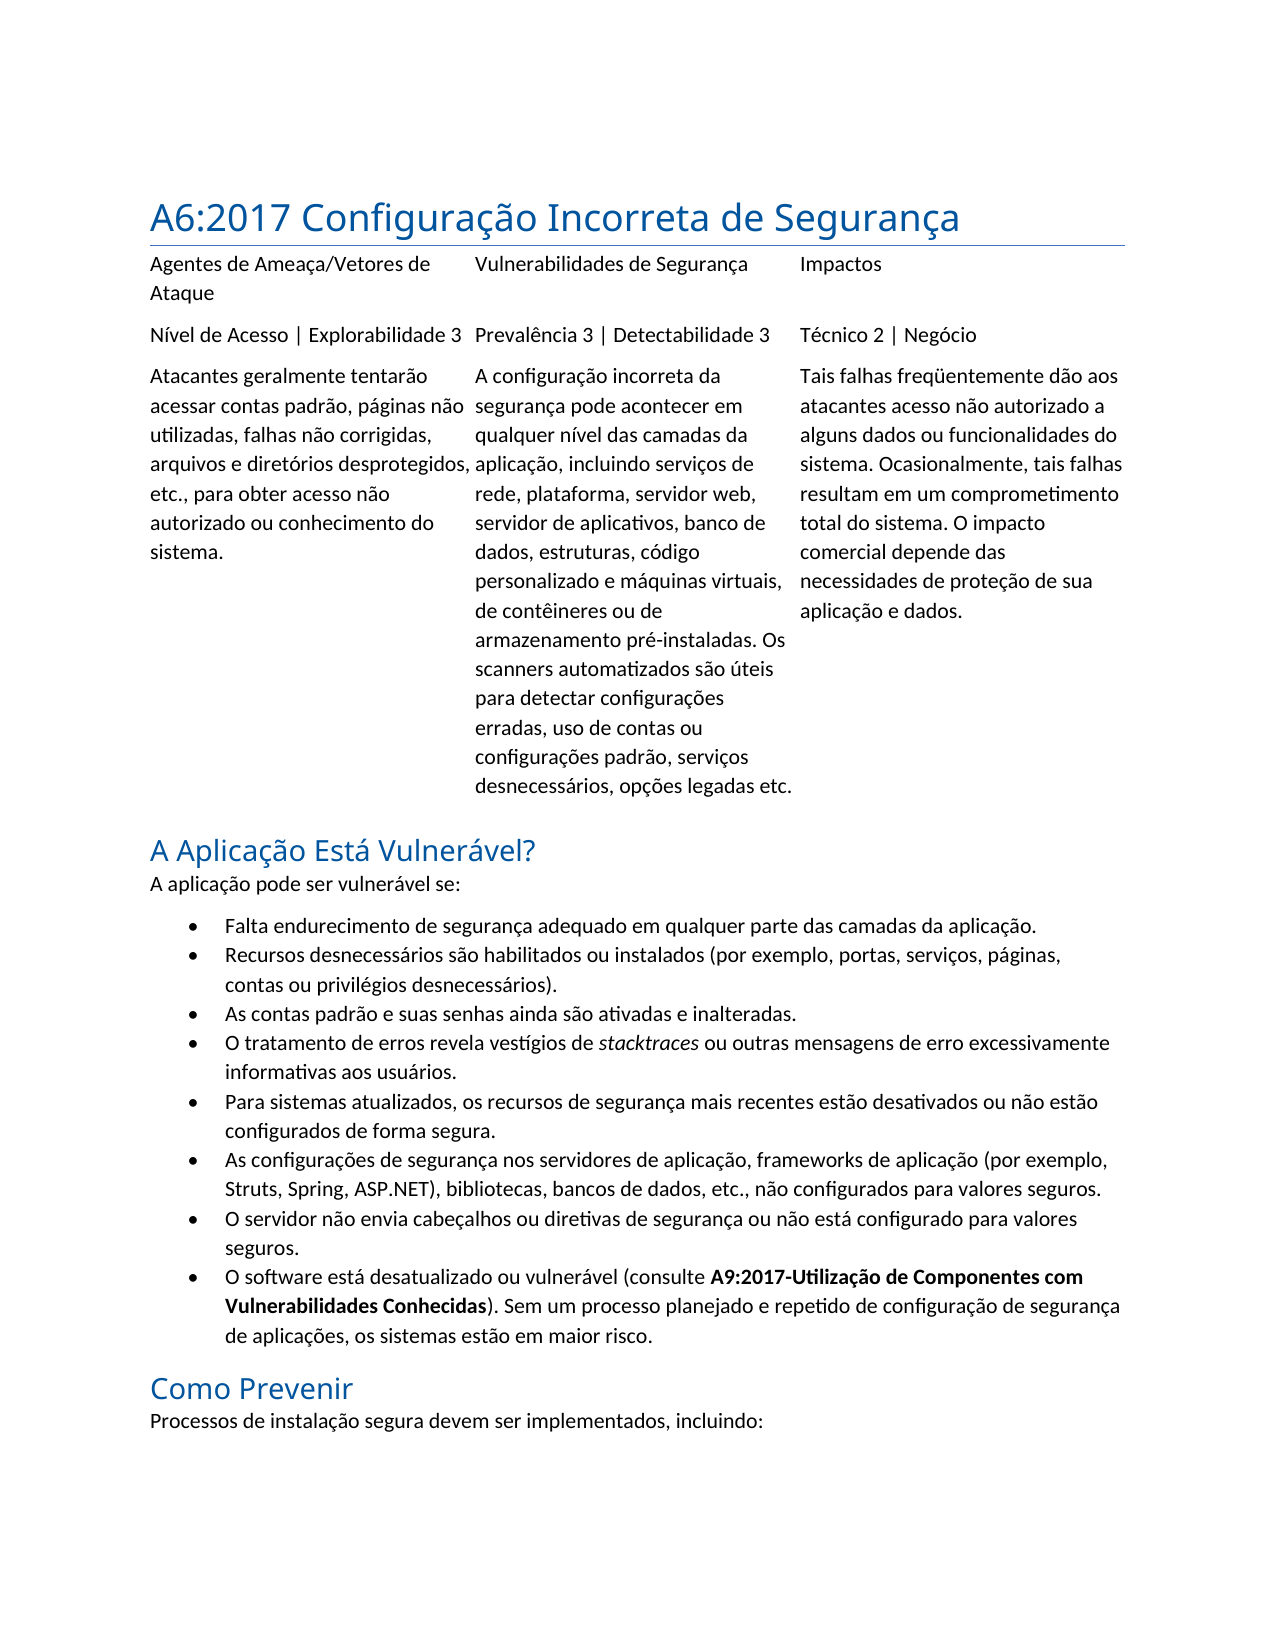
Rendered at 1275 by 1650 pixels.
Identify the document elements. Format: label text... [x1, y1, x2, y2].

list Falta endurecimento de segurança adequado em qualquer parte das camadas da aplicação. [187, 912, 1125, 939]
list O servidor não envia cabeçalhos ou diretivas de segurança ou não está configurado para valores seguros. [187, 1205, 1125, 1261]
list O software está desatualizado ou vulnerável (consulte A9:2017-Utilização de Componentes com Vulnerabilidades Conhecidas). Sem um processo planejado e repetido de configuração de segurança de aplicações, os sistemas estão em maior risco. [187, 1263, 1125, 1349]
list As contas padrão e suas senhas ainda são ativadas e inalteradas. [187, 1000, 1125, 1027]
table_cell Tais falhas freqüentemente dão aos atacantes acesso não autorizado a alguns dados ou funcionalidades do sistema. Ocasionalmente, tais falhas resultam em um comprometimento total do sistema. O impacto comercial depende das necessidades de proteção de sua aplicação e dados. [800, 363, 1125, 814]
table_cell Técnico 2 | Negócio [800, 321, 1125, 363]
table_cell Nível de Acesso | Explorabilidade 3 [150, 321, 475, 363]
subtitle Como Prevenir [150, 1368, 1125, 1408]
list Para sistemas atualizados, os recursos de segurança mais recentes estão desativados ou não estão configurados de forma segura. [187, 1088, 1125, 1144]
list O tratamento de erros revela vestígios de stacktraces ou outras mensagens de erro excessivamente informativas aos usuários. [187, 1029, 1125, 1085]
table_cell A configuração incorreta da segurança pode acontecer em qualquer nível das camadas da aplicação, incluindo serviços de rede, plataforma, servidor web, servidor de aplicativos, banco de dados, estruturas, código personalizado e máquinas virtuais, de contêineres ou de armazenamento pré-instaladas. Os scanners automatizados são úteis para detectar configurações erradas, uso de contas ou configurações padrão, serviços desnecessários, opções legadas etc. [475, 363, 800, 814]
table_header Agentes de Ameaça/Vetores de Ataque [150, 250, 475, 321]
text Processos de instalação segura devem ser implementados, incluindo: [150, 1408, 1125, 1434]
table_cell Prevalência 3 | Detectabilidade 3 [475, 321, 800, 363]
table_header Impactos [800, 250, 1125, 321]
list Recursos desnecessários são habilitados ou instalados (por exemplo, portas, serviços, páginas, contas ou privilégios desnecessários). [187, 941, 1125, 997]
text A aplicação pode ser vulnerável se: [150, 870, 1125, 897]
subtitle A6:2017 Configuração Incorreta de Segurança [150, 192, 1125, 245]
list As configurações de segurança nos servidores de aplicação, frameworks de aplicação (por exemplo, Struts, Spring, ASP.NET), bibliotecas, bancos de dados, etc., não configurados para valores seguros. [187, 1146, 1125, 1202]
table_header Vulnerabilidades de Segurança [475, 250, 800, 321]
table_cell Atacantes geralmente tentarão acessar contas padrão, páginas não utilizadas, falhas não corrigidas, arquivos e diretórios desprotegidos, etc., para obter acesso não autorizado ou conhecimento do sistema. [150, 363, 475, 814]
subtitle A Aplicação Está Vulnerável? [150, 831, 1125, 870]
